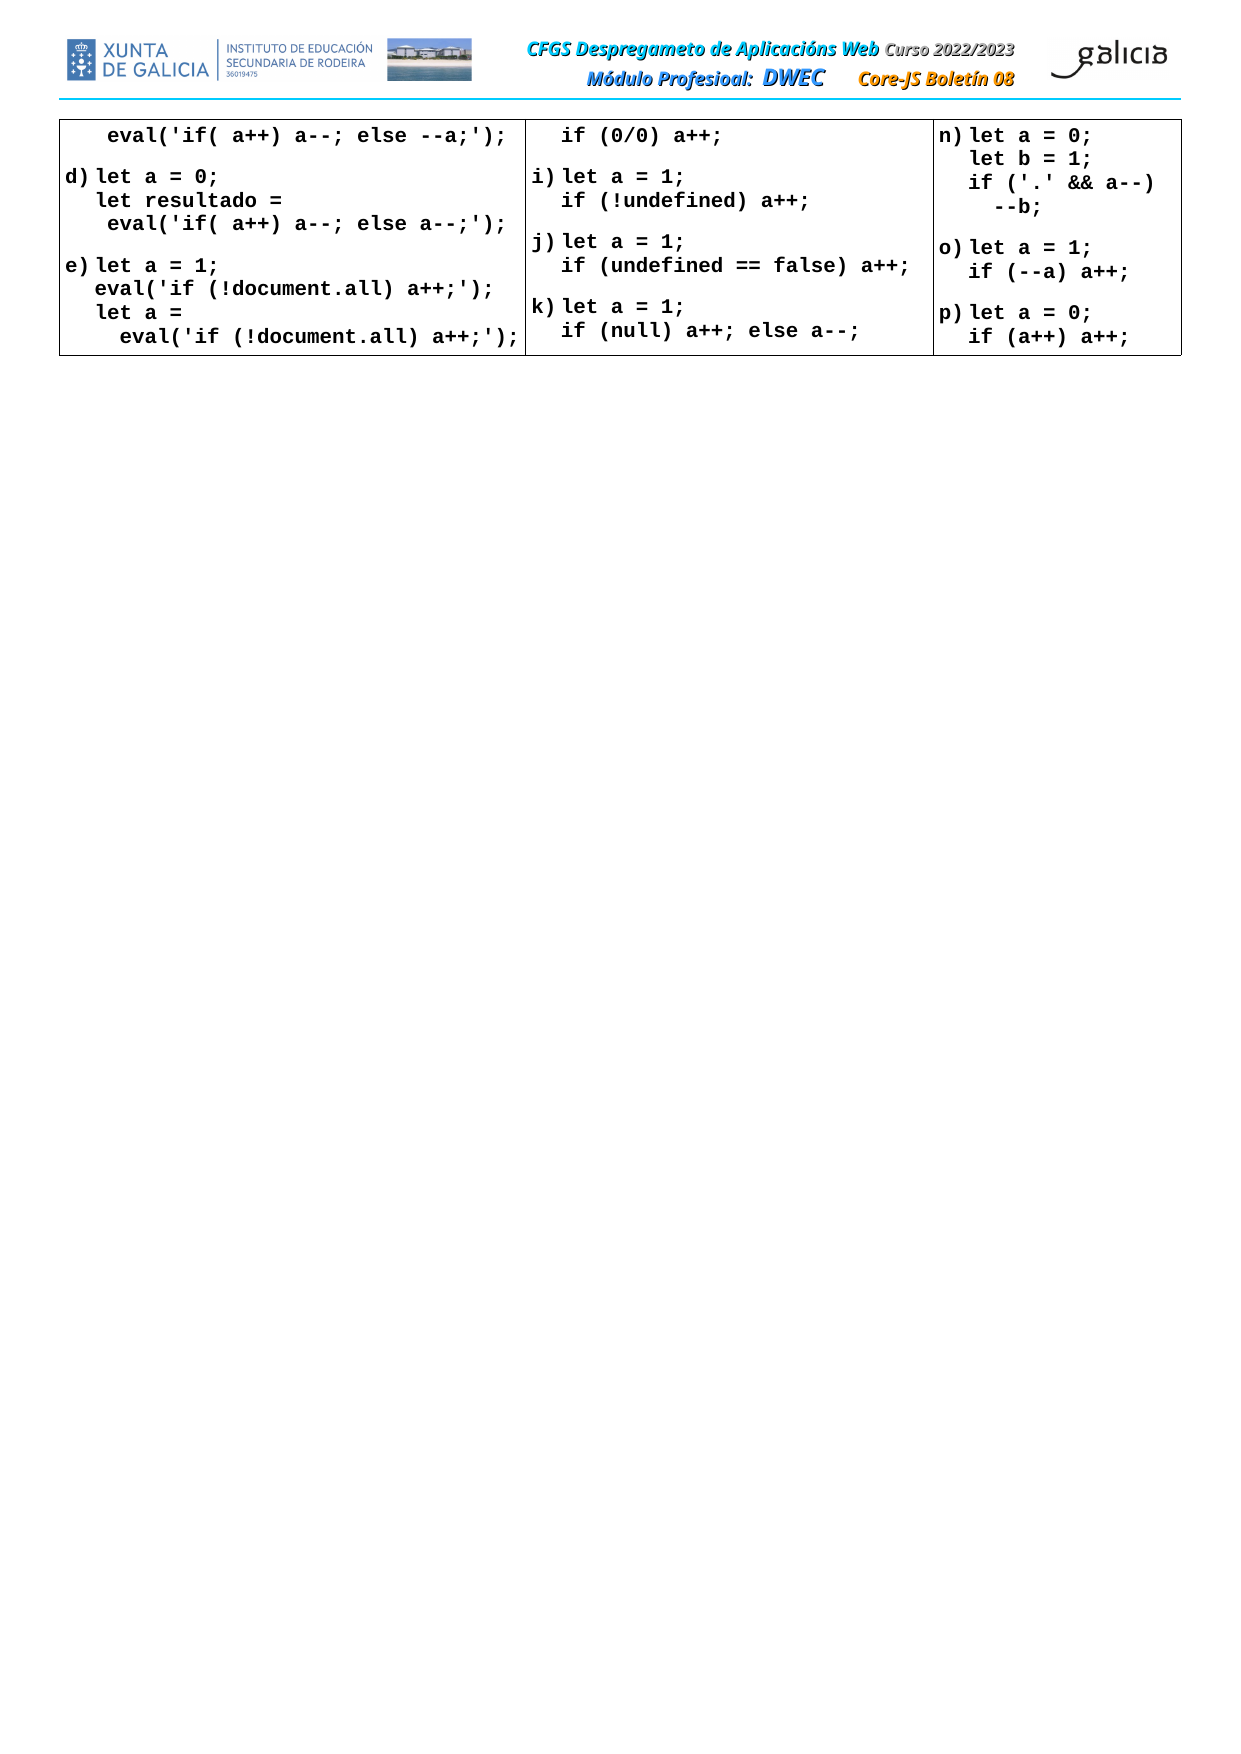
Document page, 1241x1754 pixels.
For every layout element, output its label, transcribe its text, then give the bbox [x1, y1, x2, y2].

picture [64, 35, 473, 82]
table_header let a = 1; if ('foo') a-- ? 1 : 0; let a = 0; if ([] || a--) ++a; let a = 0; let b = 1; if ('.' && a--) --b; let a = 1; if (--a) a++; let a = 0; if (a++) a++; [934, 120, 1181, 355]
table_header eval('if( a++) a--; else --a;'); let a = 0; let resultado = eval('if( a++) a--; else a--;'); let a = 1; eval('if (!document.all) a++;'); let a = eval('if (!document.all) a++;'); [60, 120, 525, 355]
picture [1051, 37, 1172, 82]
table_header let a = 1; if (!'') a++; let a = 1; if (!``) --a; let a = 1; if (0/0) a++; let a = 1; if (!undefined) a++; let a = 1; if (undefined == false) a++; let a = 1; if (null) a++; else a--; [526, 120, 933, 355]
